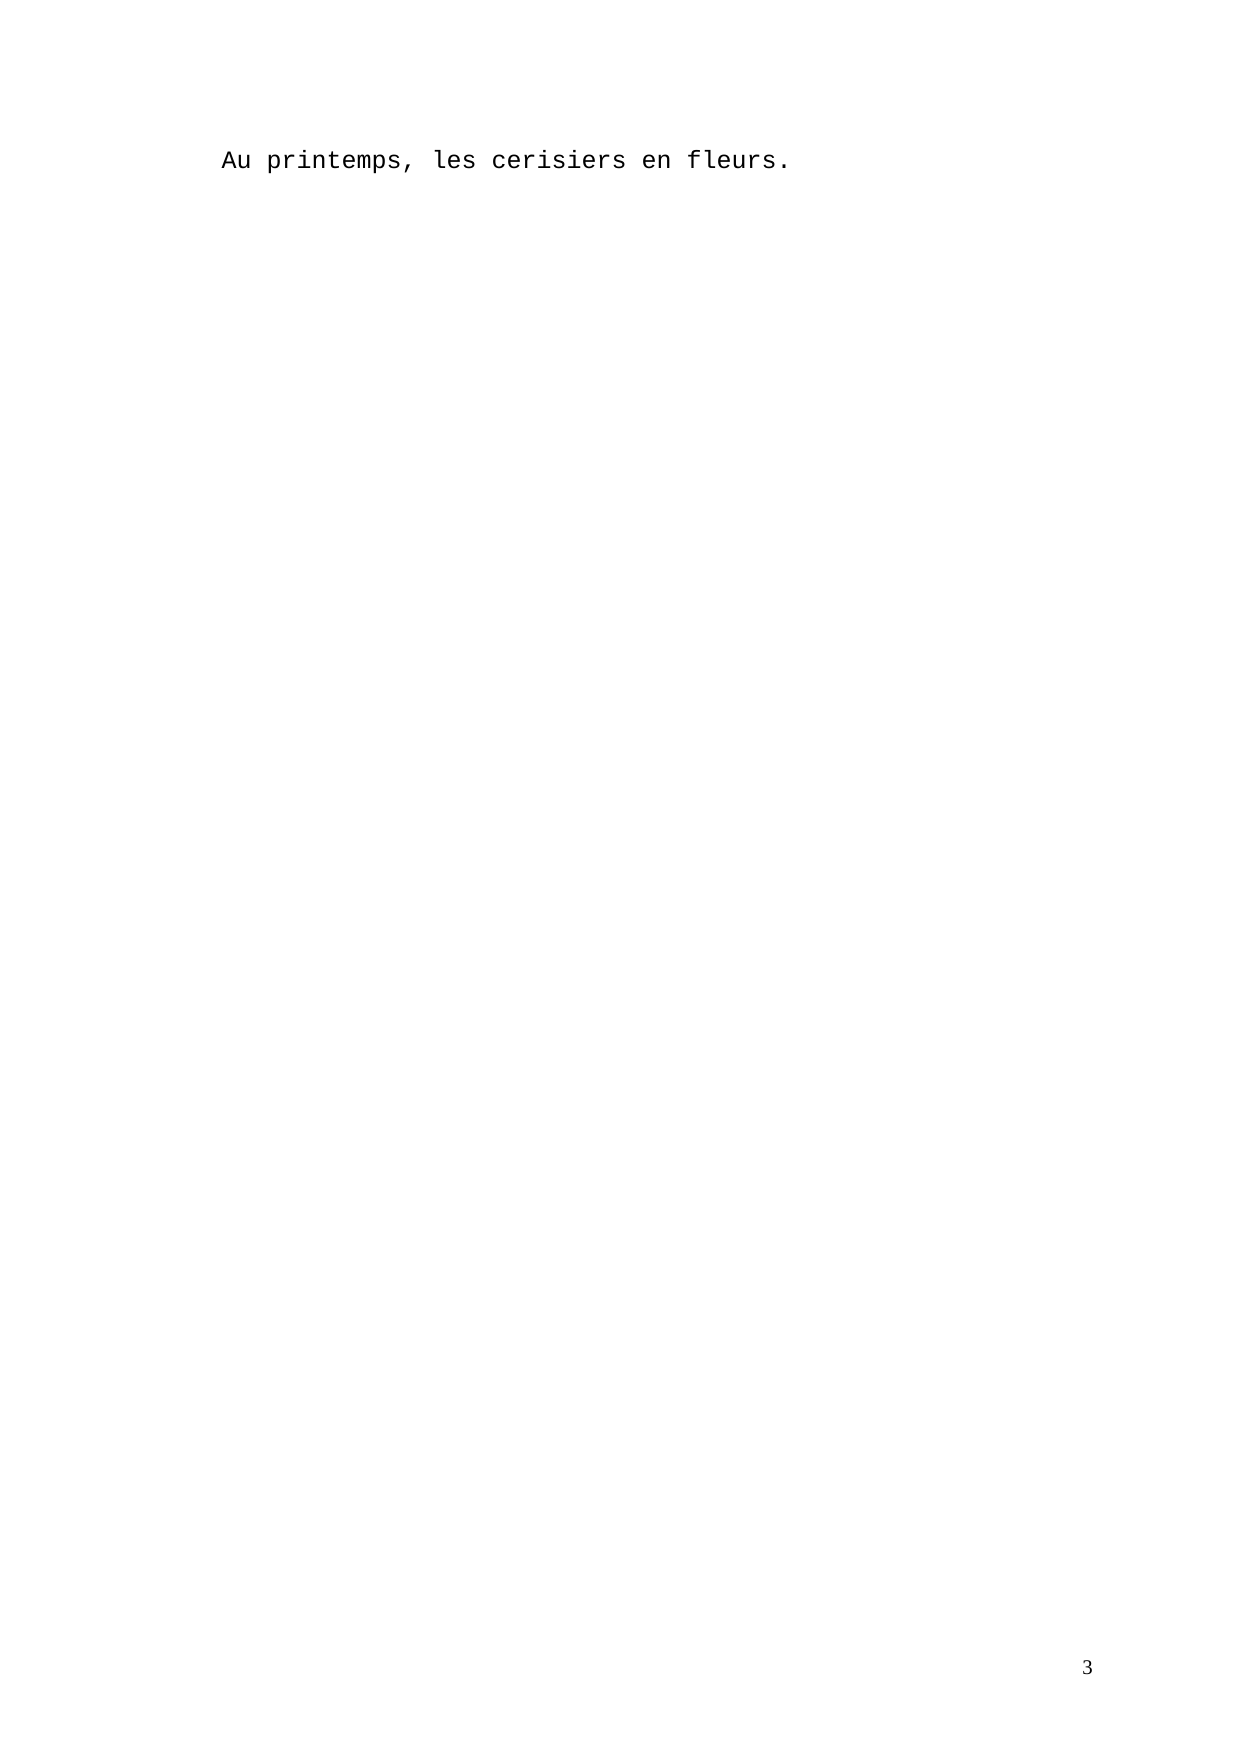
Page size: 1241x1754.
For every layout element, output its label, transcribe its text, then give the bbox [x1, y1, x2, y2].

text Au printemps, les cerisiers en fleurs. [148, 148, 1093, 176]
